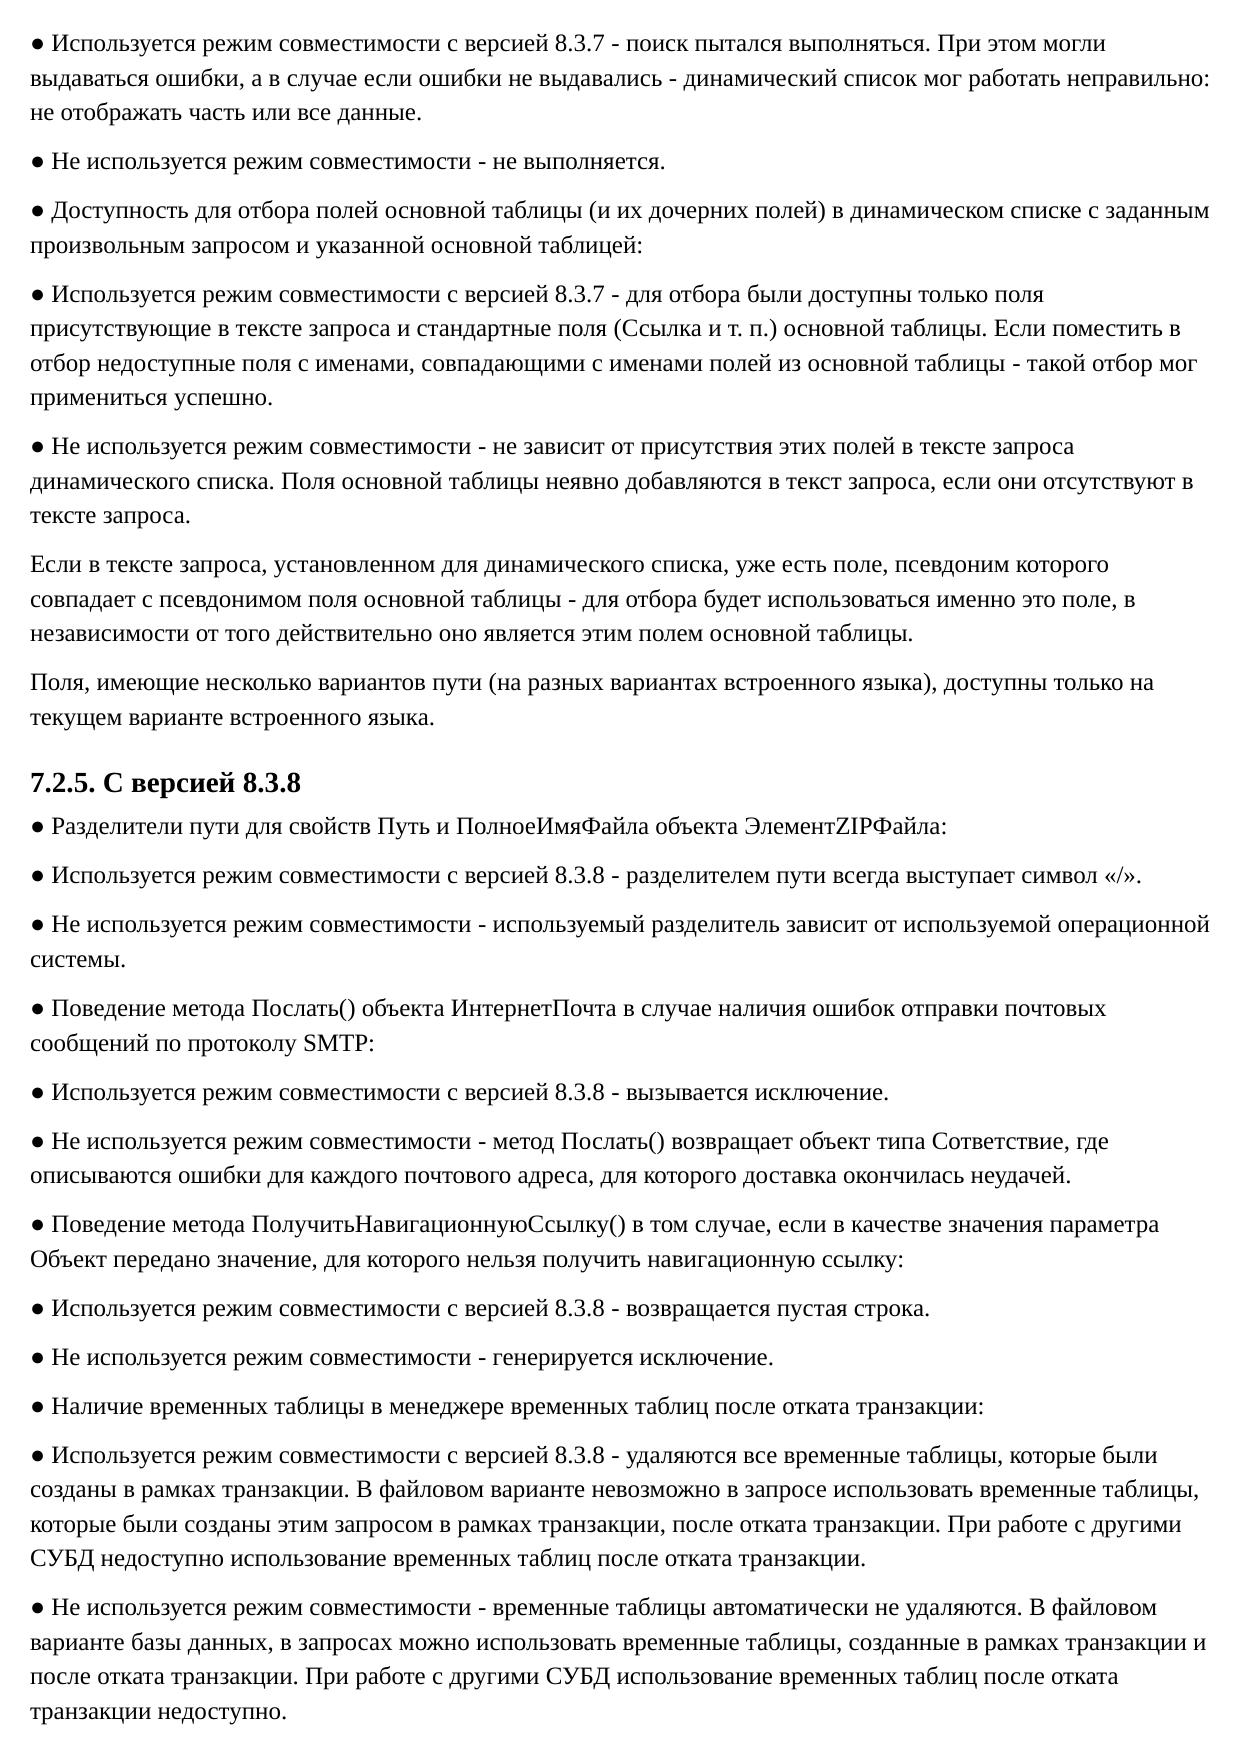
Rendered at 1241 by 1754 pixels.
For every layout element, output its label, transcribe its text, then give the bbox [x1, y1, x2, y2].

text ● Не используется режим совместимости ‑ временные таблицы автоматически не удаляются. В файловом варианте базы данных, в запросах можно использовать временные таблицы, созданные в рамках транзакции и после отката транзакции. При работе с другими СУБД использование временных таблиц после отката транзакции недоступно. [30, 1592, 1211, 1725]
text ● Не используется режим совместимости ‑ генерируется исключение. [30, 1342, 1211, 1371]
text ● Используется режим совместимости с версией 8.3.7 ‑ для отбора были доступны только поля присутствующие в тексте запроса и стандартные поля (Ссылка и т. п.) основной таблицы. Если поместить в отбор недоступные поля с именами, совпадающими с именами полей из основной таблицы ‑ такой отбор мог примениться успешно. [30, 279, 1211, 411]
text ● Используется режим совместимости с версией 8.3.8 ‑ удаляются все временные таблицы, которые были созданы в рамках транзакции. В файловом варианте невозможно в запросе использовать временные таблицы, которые были созданы этим запросом в рамках транзакции, после отката транзакции. При работе с другими СУБД недоступно использование временных таблиц после отката транзакции. [30, 1440, 1211, 1572]
text ● Не используется режим совместимости ‑ используемый разделитель зависит от используемой операционной системы. [30, 909, 1211, 973]
text ● Не используется режим совместимости ‑ не выполняется. [30, 146, 1211, 175]
text ● Используется режим совместимости с версией 8.3.8 ‑ возвращается пустая строка. [30, 1293, 1211, 1322]
text ● Используется режим совместимости с версией 8.3.7 ‑ поиск пытался выполняться. При этом могли выдаваться ошибки, а в случае если ошибки не выдавались ‑ динамический список мог работать неправильно: не отображать часть или все данные. [30, 28, 1211, 126]
text Поля, имеющие несколько вариантов пути (на разных вариантах встроенного языка), доступны только на текущем варианте встроенного языка. [30, 667, 1211, 731]
text ● Используется режим совместимости с версией 8.3.8 ‑ вызывается исключение. [30, 1077, 1211, 1105]
text ● Поведение метода Послать() объекта ИнтернетПочта в случае наличия ошибок отправки почтовых сообщений по протоколу SMTP: [30, 993, 1211, 1056]
text ● Наличие временных таблицы в менеджере временных таблиц после отката транзакции: [30, 1391, 1211, 1420]
subtitle 7.2.5. С версией 8.3.8 [30, 765, 1211, 799]
text ● Разделители пути для свойств Путь и ПолноеИмяФайла объекта ЭлементZIPФайла: [30, 811, 1211, 840]
text ● Доступность для отбора полей основной таблицы (и их дочерних полей) в динамическом списке с заданным произвольным запросом и указанной основной таблицей: [30, 195, 1211, 258]
text ● Не используется режим совместимости ‑ не зависит от присутствия этих полей в тексте запроса динамического списка. Поля основной таблицы неявно добавляются в текст запроса, если они отсутствуют в тексте запроса. [30, 431, 1211, 529]
text ● Поведение метода ПолучитьНавигационнуюСсылку() в том случае, если в качестве значения параметра Объект передано значение, для которого нельзя получить навигационную ссылку: [30, 1209, 1211, 1272]
text ● Используется режим совместимости с версией 8.3.8 ‑ разделителем пути всегда выступает символ «/». [30, 861, 1211, 889]
text ● Не используется режим совместимости ‑ метод Послать() возвращает объект типа Сответствие, где описываются ошибки для каждого почтового адреса, для которого доставка окончилась неудачей. [30, 1126, 1211, 1189]
text Если в тексте запроса, установленном для динамического списка, уже есть поле, псевдоним которого совпадает с псевдонимом поля основной таблицы ‑ для отбора будет использоваться именно это поле, в независимости от того действительно оно является этим полем основной таблицы. [30, 549, 1211, 647]
